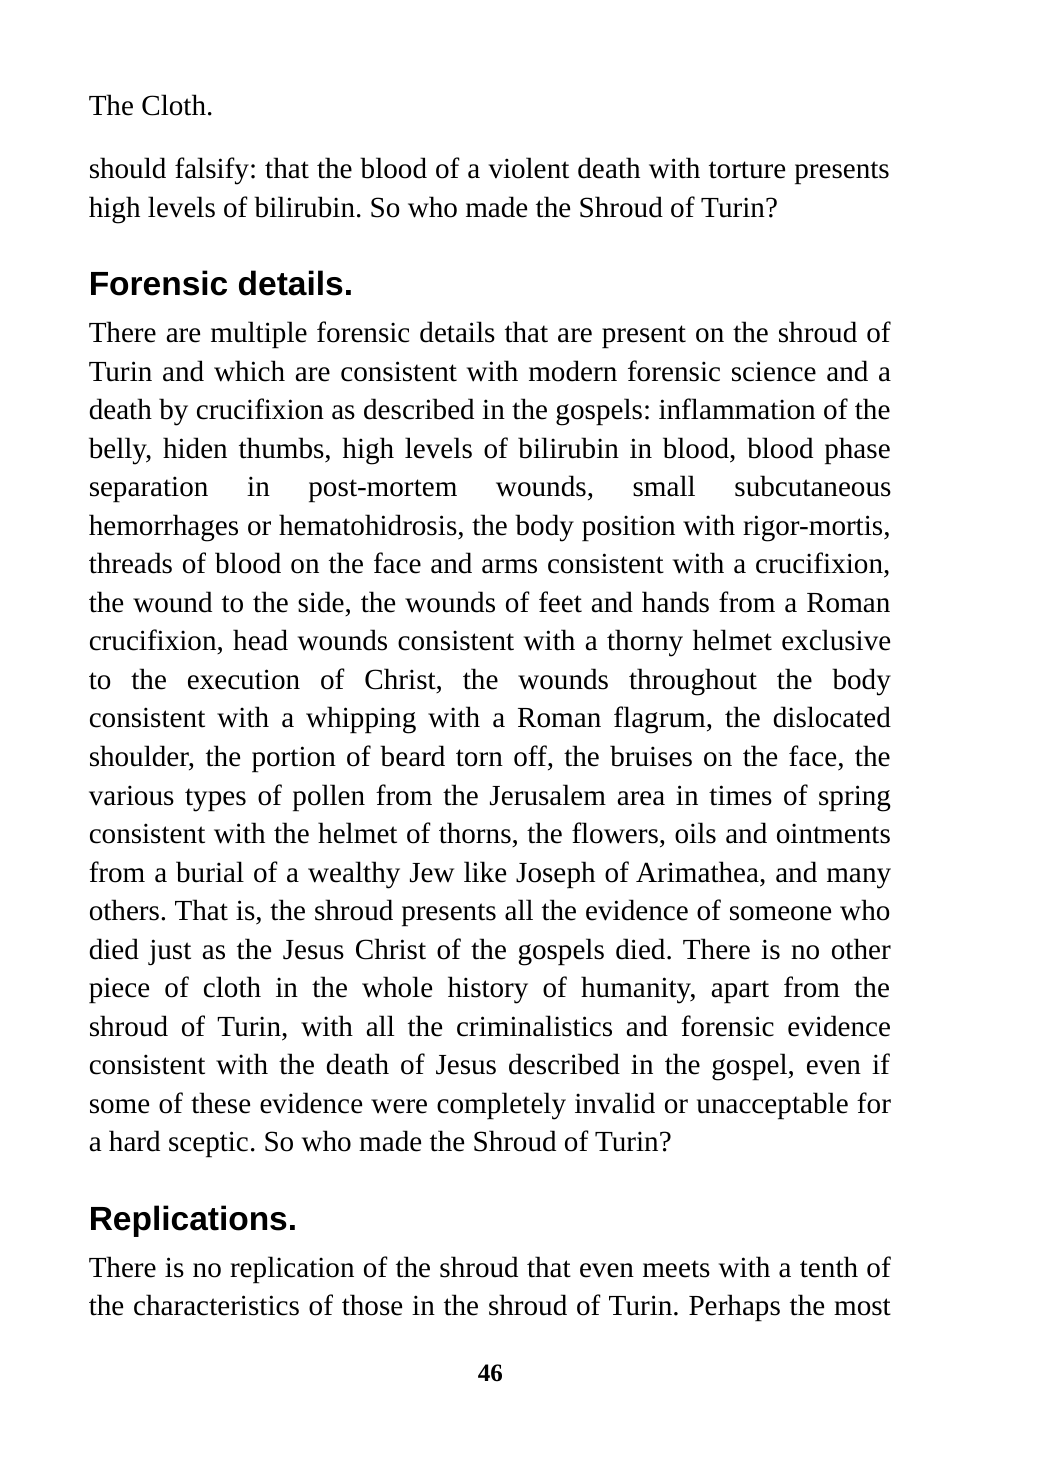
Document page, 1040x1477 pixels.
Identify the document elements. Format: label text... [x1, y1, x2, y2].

text There are multiple forensic details that are present on the shroud of Turin and which are consistent with modern forensic science and a death by crucifixion as described in the gospels: inflammation of the belly, hiden thumbs, high levels of bilirubin in blood, blood phase separation in post-mortem wounds, small subcutaneous hemorrhages or hematohidrosis, the body position with rigor-mortis, threads of blood on the face and arms consistent with a crucifixion, the wound to the side, the wounds of feet and hands from a Roman crucifixion, head wounds consistent with a thorny helmet exclusive to the execution of Christ, the wounds throughout the body consistent with a whipping with a Roman flagrum, the dislocated shoulder, the portion of beard torn off, the bruises on the face, the various types of pollen from the Jerusalem area in times of spring consistent with the helmet of thorns, the flowers, oils and ointments from a burial of a wealthy Jew like Joseph of Arimathea, and many others. That is, the shroud presents all the evidence of someone who died just as the Jesus Christ of the gospels died. There is no other piece of cloth in the whole history of humanity, apart from the shroud of Turin, with all the criminalistics and forensic evidence consistent with the death of Jesus described in the gospel, even if some of these evidence were completely invalid or unacceptable for a hard sceptic. So who made the Shroud of Turin? [88, 315, 892, 1158]
text should falsify: that the blood of a violent death with torture presents high levels of bilirubin. So who made the Shroud of Turin? [88, 152, 892, 224]
subtitle Replications. [88, 1198, 892, 1237]
subtitle Forensic details. [88, 264, 892, 303]
text There is no replication of the shroud that even meets with a tenth of the characteristics of those in the shroud of Turin. Perhaps the most [88, 1250, 892, 1322]
